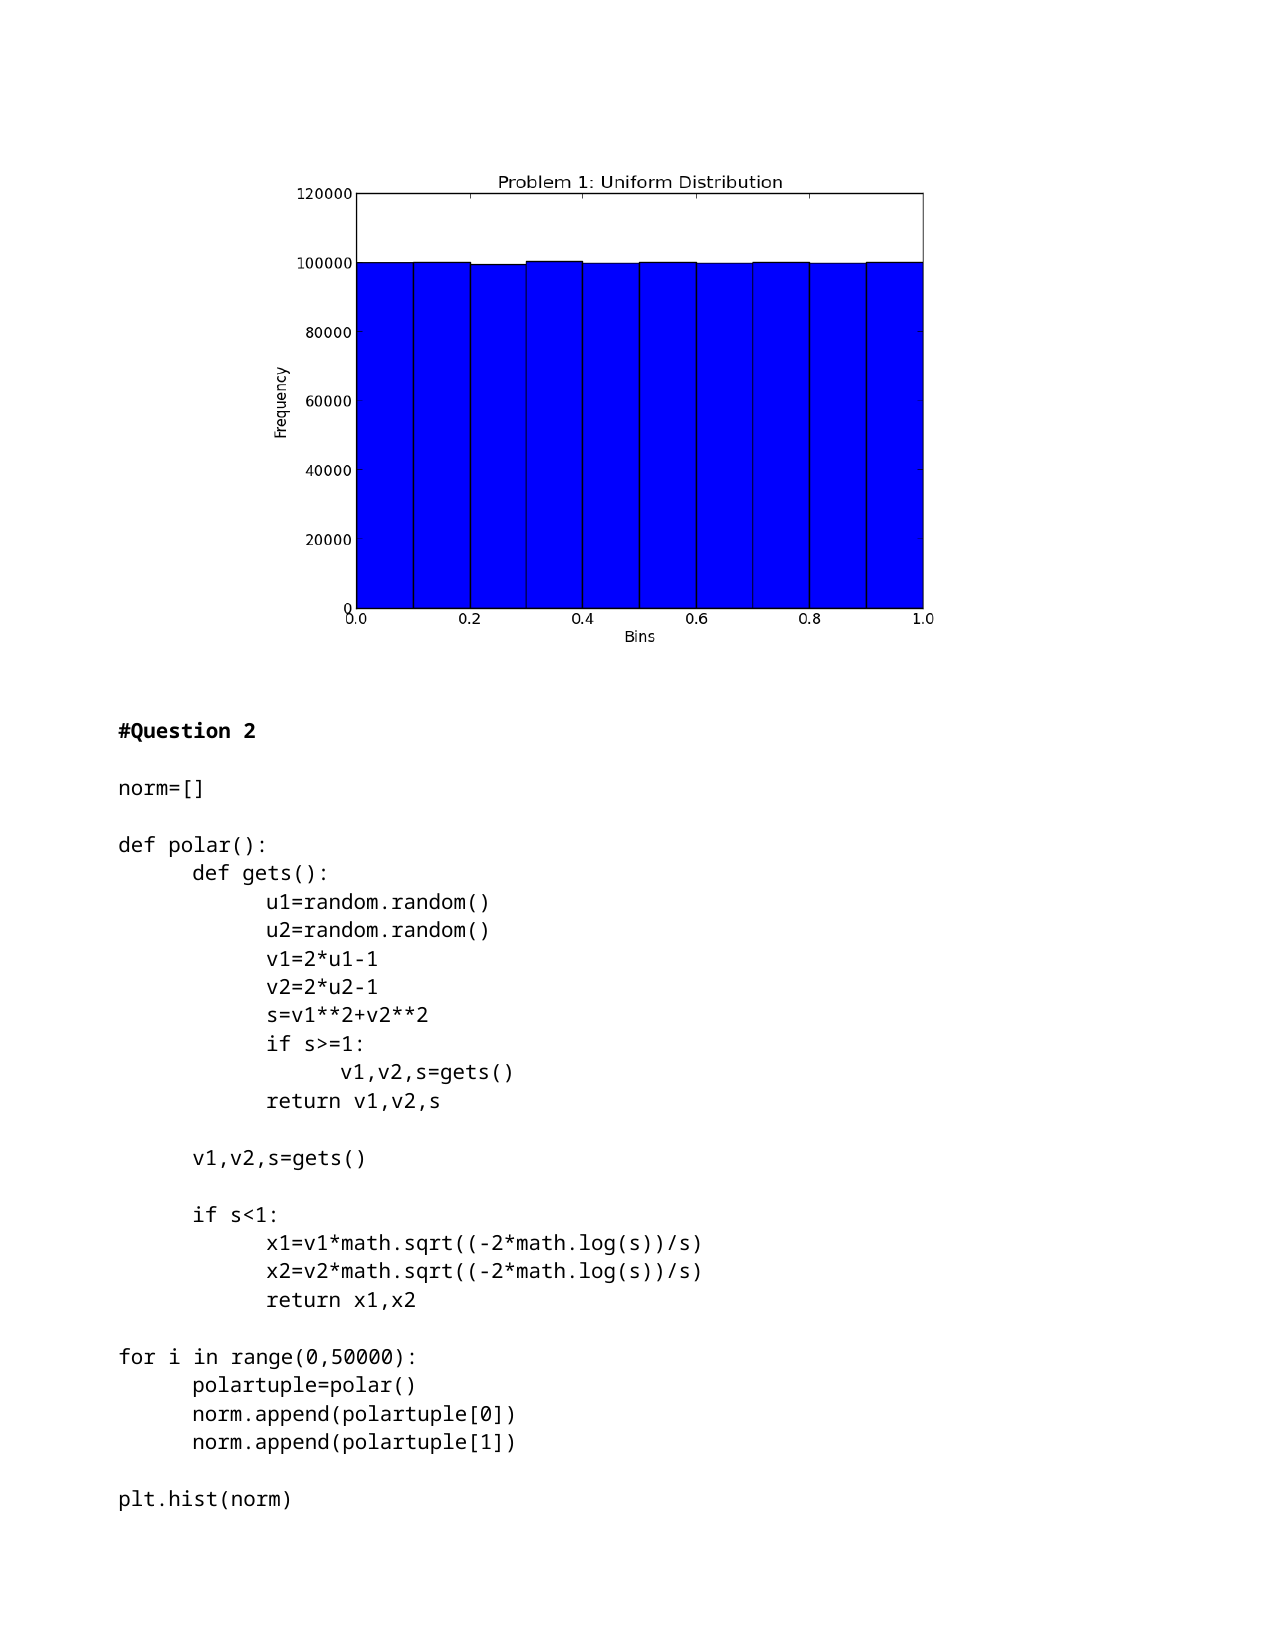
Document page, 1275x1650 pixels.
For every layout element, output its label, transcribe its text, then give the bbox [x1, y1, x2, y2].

text return v1,v2,s [118, 1086, 1157, 1114]
text if s>=1: [118, 1029, 1157, 1057]
text v1,v2,s=gets() [118, 1143, 1157, 1171]
text return x1,x2 [118, 1285, 1157, 1313]
text def gets(): [118, 858, 1157, 887]
picture [265, 143, 996, 660]
text u2=random.random() [118, 915, 1157, 944]
text x2=v2*math.sqrt((-2*math.log(s))/s) [118, 1257, 1157, 1285]
text for i in range(0,50000): [118, 1342, 1157, 1370]
text norm=[] [118, 773, 1157, 802]
text x1=v1*math.sqrt((-2*math.log(s))/s) [118, 1228, 1157, 1257]
text plt.hist(norm) [118, 1484, 1157, 1512]
text u1=random.random() [118, 887, 1157, 915]
text v1,v2,s=gets() [118, 1057, 1157, 1086]
text norm.append(polartuple[1]) [118, 1427, 1157, 1456]
text if s<1: [118, 1200, 1157, 1228]
text def polar(): [118, 830, 1157, 858]
text norm.append(polartuple[0]) [118, 1399, 1157, 1427]
text v2=2*u2-1 [118, 972, 1157, 1001]
text v1=2*u1-1 [118, 944, 1157, 972]
text #Question 2 [118, 716, 1157, 745]
text s=v1**2+v2**2 [118, 1001, 1157, 1029]
text polartuple=polar() [118, 1370, 1157, 1399]
